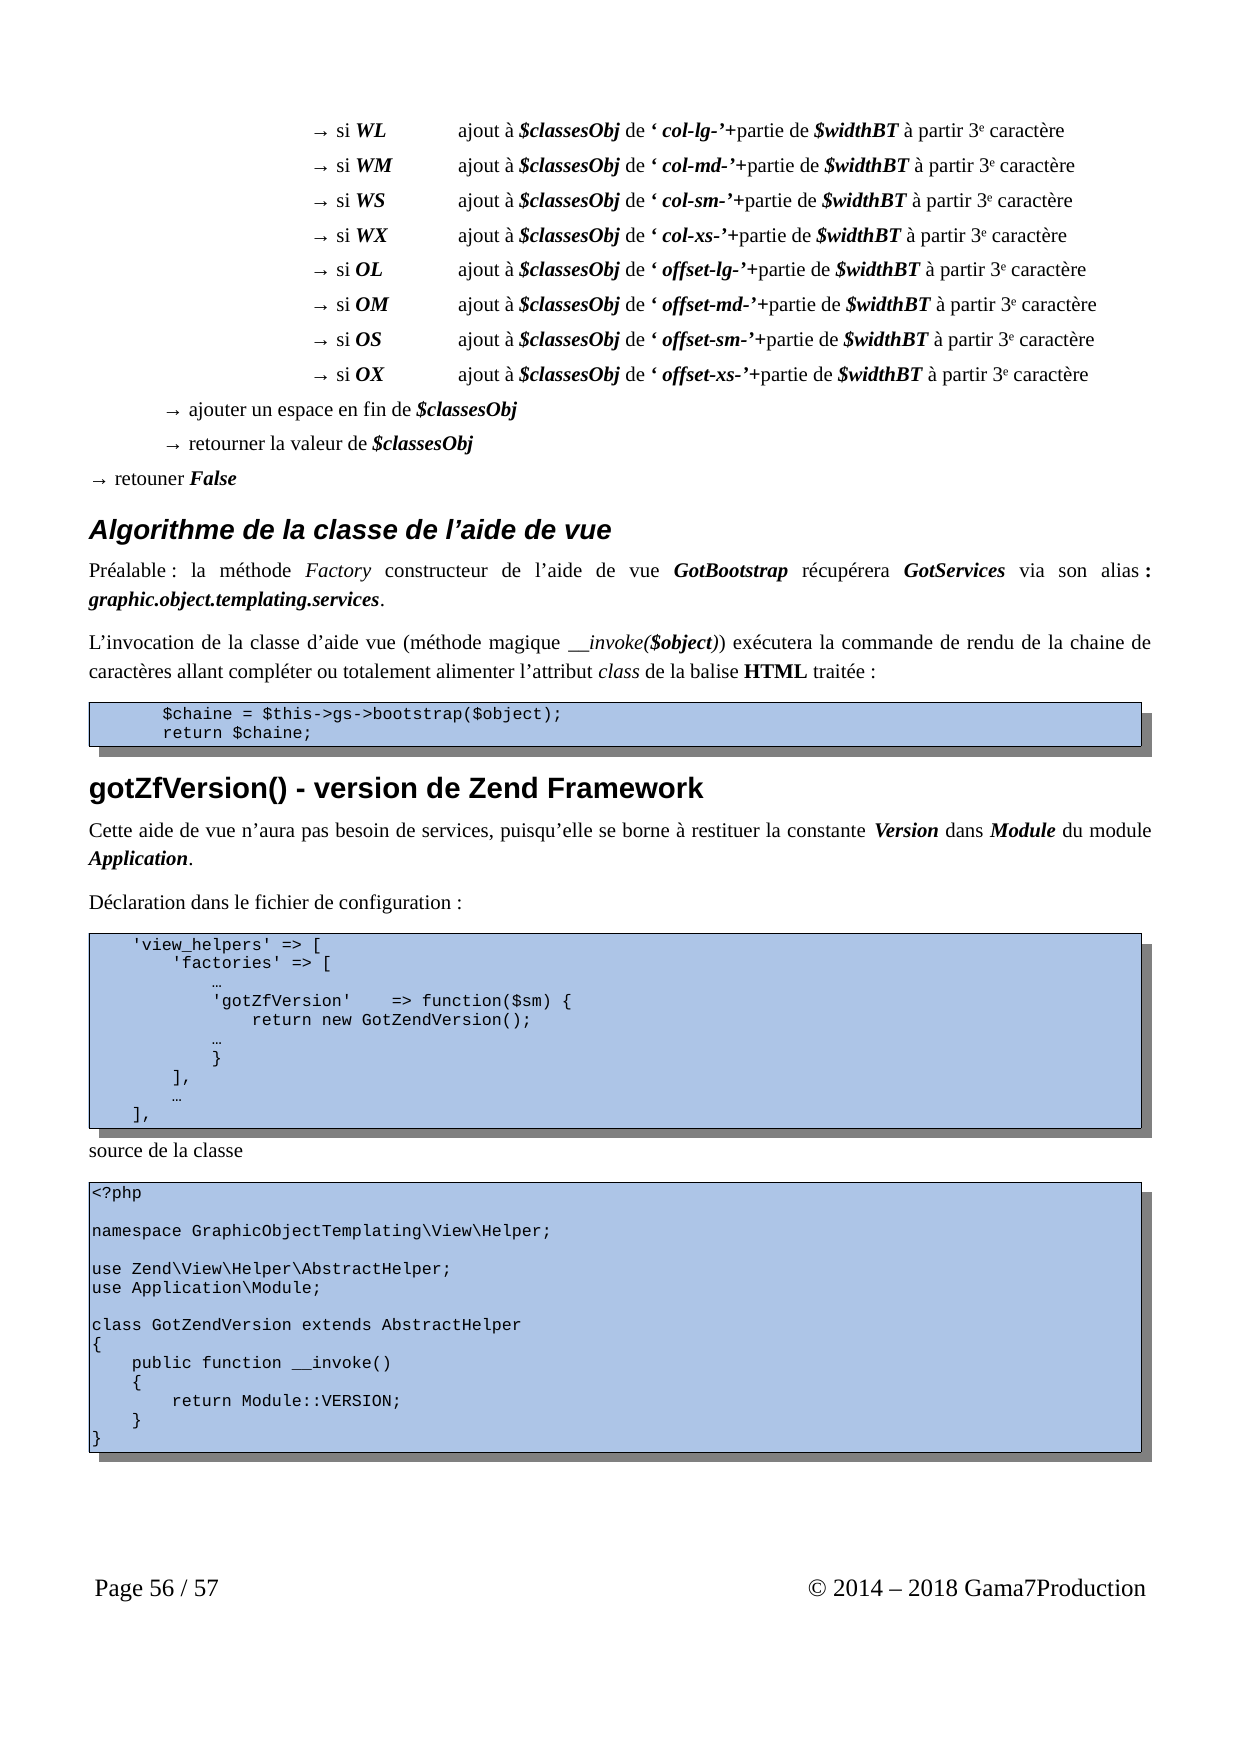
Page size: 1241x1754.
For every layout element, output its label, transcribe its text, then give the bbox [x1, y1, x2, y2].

text → ajouter un espace en fin de $classesObj [88, 396, 1152, 421]
subtitle Algorithme de la classe de l’aide de vue [88, 513, 1152, 545]
text return Module::VERSION; [90, 1389, 1141, 1408]
text source de la classe [88, 1138, 1152, 1162]
text } [90, 1427, 1141, 1452]
text → si WS ajout à $classesObj de ‘ col-sm-’+partie de $widthBT à partir 3ᵉ caractère [88, 188, 1152, 212]
text ], [90, 1065, 1141, 1084]
text … [90, 971, 1141, 990]
text 'gotZfVersion' => function($sm) { [90, 990, 1141, 1009]
text { [90, 1333, 1141, 1352]
text } [90, 1408, 1141, 1427]
text return new GotZendVersion(); [90, 1009, 1141, 1027]
text Cette aide de vue n’aura pas besoin de services, puisqu’elle se borne à restituer la constante Version dans Module du module Application. [88, 817, 1152, 870]
text Déclaration dans le fichier de configuration : [88, 890, 1152, 914]
text { [90, 1370, 1141, 1389]
text use Application\Module; [90, 1276, 1141, 1295]
text return $chaine; [90, 721, 1141, 746]
text L’invocation de la classe d’aide vue (méthode magique __invoke($object)) exécutera la commande de rendu de la chaine de caractères allant compléter ou totalement alimenter l’attribut class de la balise HTML traitée : [88, 630, 1152, 683]
text ], [90, 1103, 1141, 1128]
text <?php [90, 1183, 1141, 1201]
text use Zend\View\Helper\AbstractHelper; [90, 1257, 1141, 1276]
text namespace GraphicObjectTemplating\View\Helper; [90, 1219, 1141, 1238]
text → si WX ajout à $classesObj de ‘ col-xs-’+partie de $widthBT à partir 3ᵉ caractère [88, 222, 1152, 247]
text public function __invoke() [90, 1352, 1141, 1370]
text class GotZendVersion extends AbstractHelper [90, 1314, 1141, 1333]
text → si OL ajout à $classesObj de ‘ offset-lg-’+partie de $widthBT à partir 3ᵉ caractère [88, 257, 1152, 281]
text → si WL ajout à $classesObj de ‘ col-lg-’+partie de $widthBT à partir 3ᵉ caractère [88, 118, 1152, 142]
text } [90, 1046, 1141, 1065]
text Préalable : la méthode Factory constructeur de l’aide de vue GotBootstrap récupérera GotServices via son alias : graphic.object.templating.services. [88, 558, 1152, 611]
text 'view_helpers' => [ [90, 934, 1141, 952]
text → si WM ajout à $classesObj de ‘ col-md-’+partie de $widthBT à partir 3ᵉ caractère [88, 153, 1152, 177]
text 'factories' => [ [90, 952, 1141, 971]
text → si OS ajout à $classesObj de ‘ offset-sm-’+partie de $widthBT à partir 3ᵉ caractère [88, 327, 1152, 351]
text $chaine = $this->gs->bootstrap($object); [90, 703, 1141, 721]
text → retourner la valeur de $classesObj [88, 431, 1152, 455]
subtitle gotZfVersion() - version de Zend Framework [88, 771, 1152, 805]
text → si OX ajout à $classesObj de ‘ offset-xs-’+partie de $widthBT à partir 3ᵉ caractère [88, 362, 1152, 386]
text → si OM ajout à $classesObj de ‘ offset-md-’+partie de $widthBT à partir 3ᵉ caractère [88, 292, 1152, 316]
text … [90, 1027, 1141, 1046]
text → retouner False [88, 466, 1152, 490]
text … [90, 1084, 1141, 1103]
